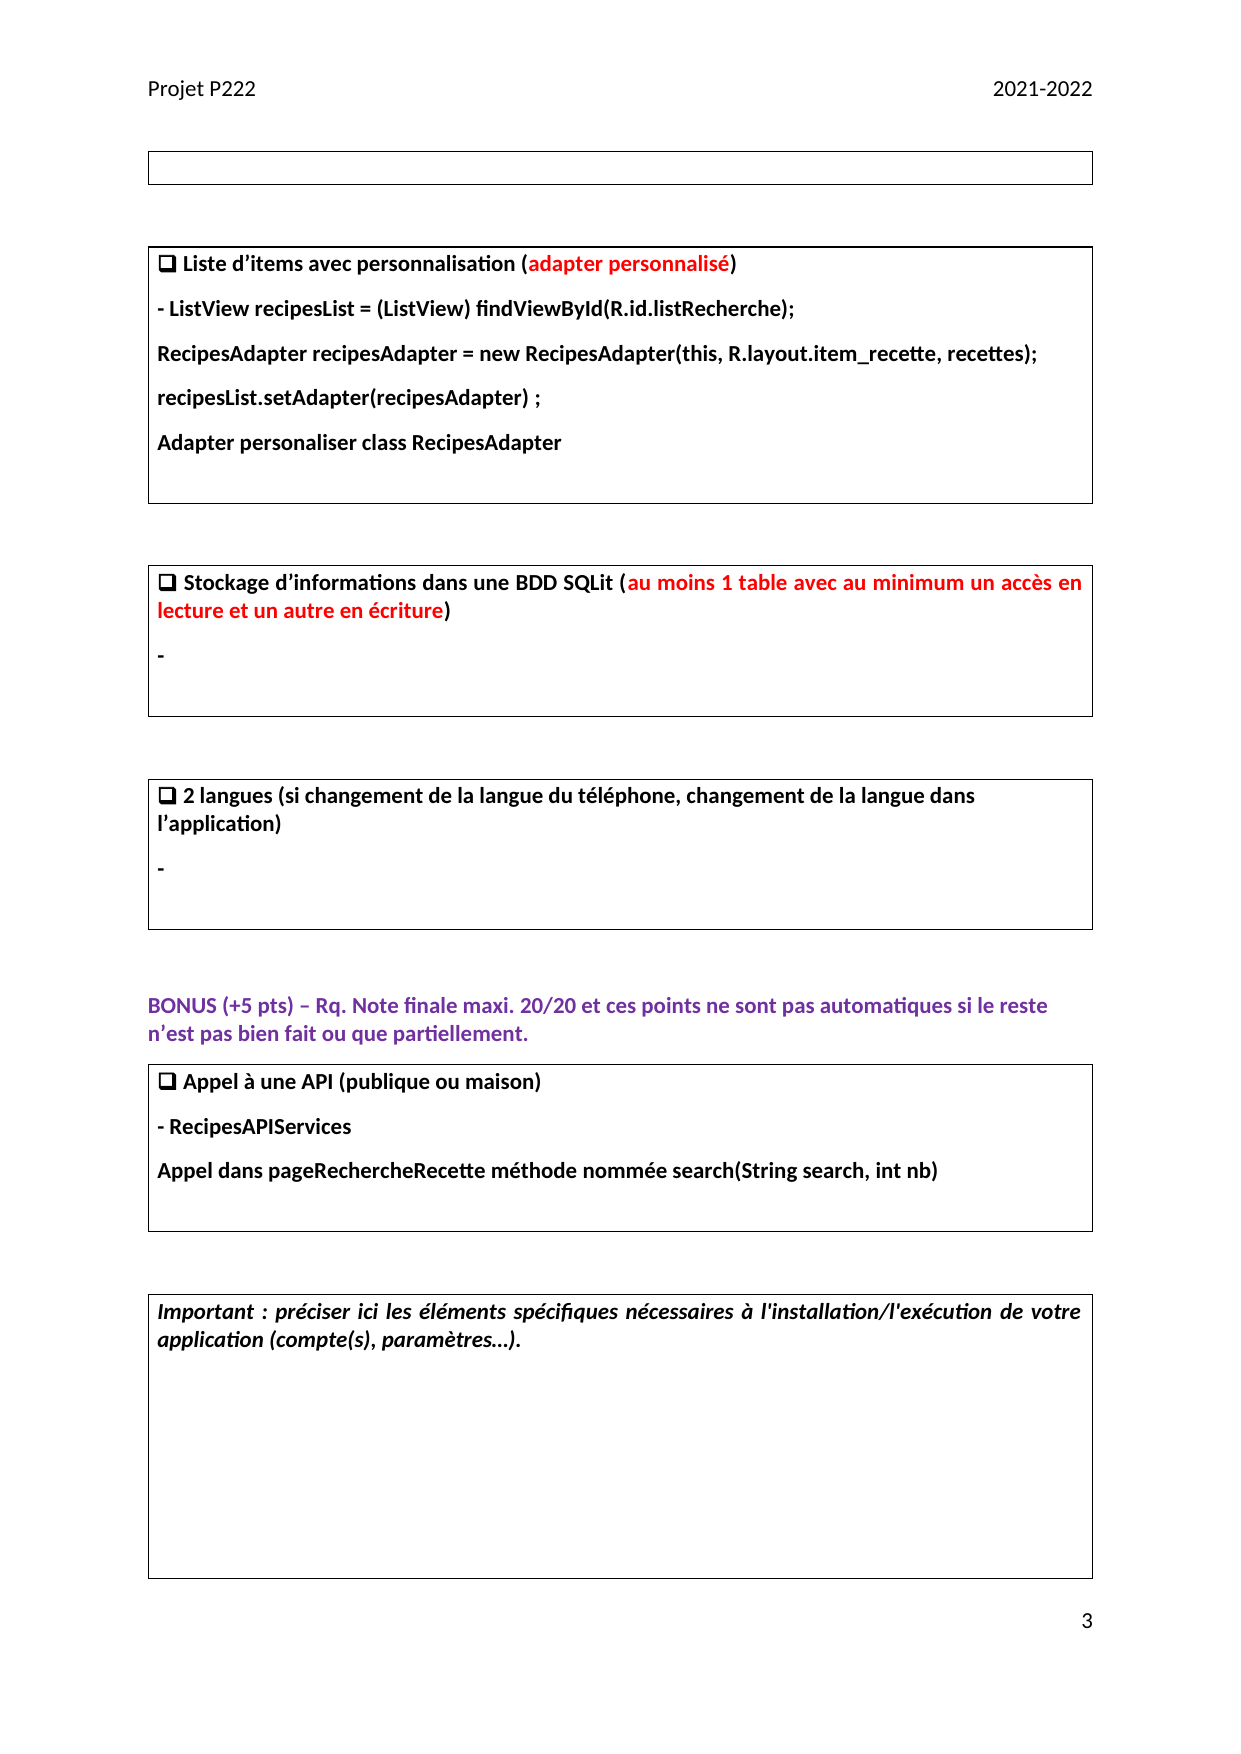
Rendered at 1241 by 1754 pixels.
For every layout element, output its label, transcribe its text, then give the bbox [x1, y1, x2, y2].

text recipesList.setAdapter(recipesAdapter) ; [149, 380, 1092, 412]
text  Appel à une API (publique ou maison) [149, 1065, 1092, 1095]
text - RecipesAPIServices [149, 1109, 1092, 1140]
text Important : préciser ici les éléments spécifiques nécessaires à l'installation/l'exécution de votre application (compte(s), paramètres…). [149, 1295, 1092, 1353]
text  2 langues (si changement de la langue du téléphone, changement de la langue dans l’application) [149, 780, 1092, 838]
text - [149, 638, 1092, 669]
text  Stockage d’informations dans une BDD SQLit (au moins 1 table avec au minimum un accès en lecture et un autre en écriture) [149, 566, 1092, 624]
text BONUS (+5 pts) – Rq. Note finale maxi. 20/20 et ces points ne sont pas automatiques si le reste n’est pas bien fait ou que partiellement. [148, 991, 1093, 1047]
text Appel dans pageRechercheRecette méthode nommée search(String search, int nb) [149, 1153, 1092, 1185]
text - ListView recipesList = (ListView) findViewById(R.id.listRecherche); [149, 291, 1092, 322]
text - [149, 851, 1092, 882]
text Adapter personaliser class RecipesAdapter [149, 425, 1092, 456]
text  Liste d’items avec personnalisation (adapter personnalisé) [149, 248, 1092, 277]
text RecipesAdapter recipesAdapter = new RecipesAdapter(this, R.layout.item_recette, recettes); [149, 336, 1092, 367]
